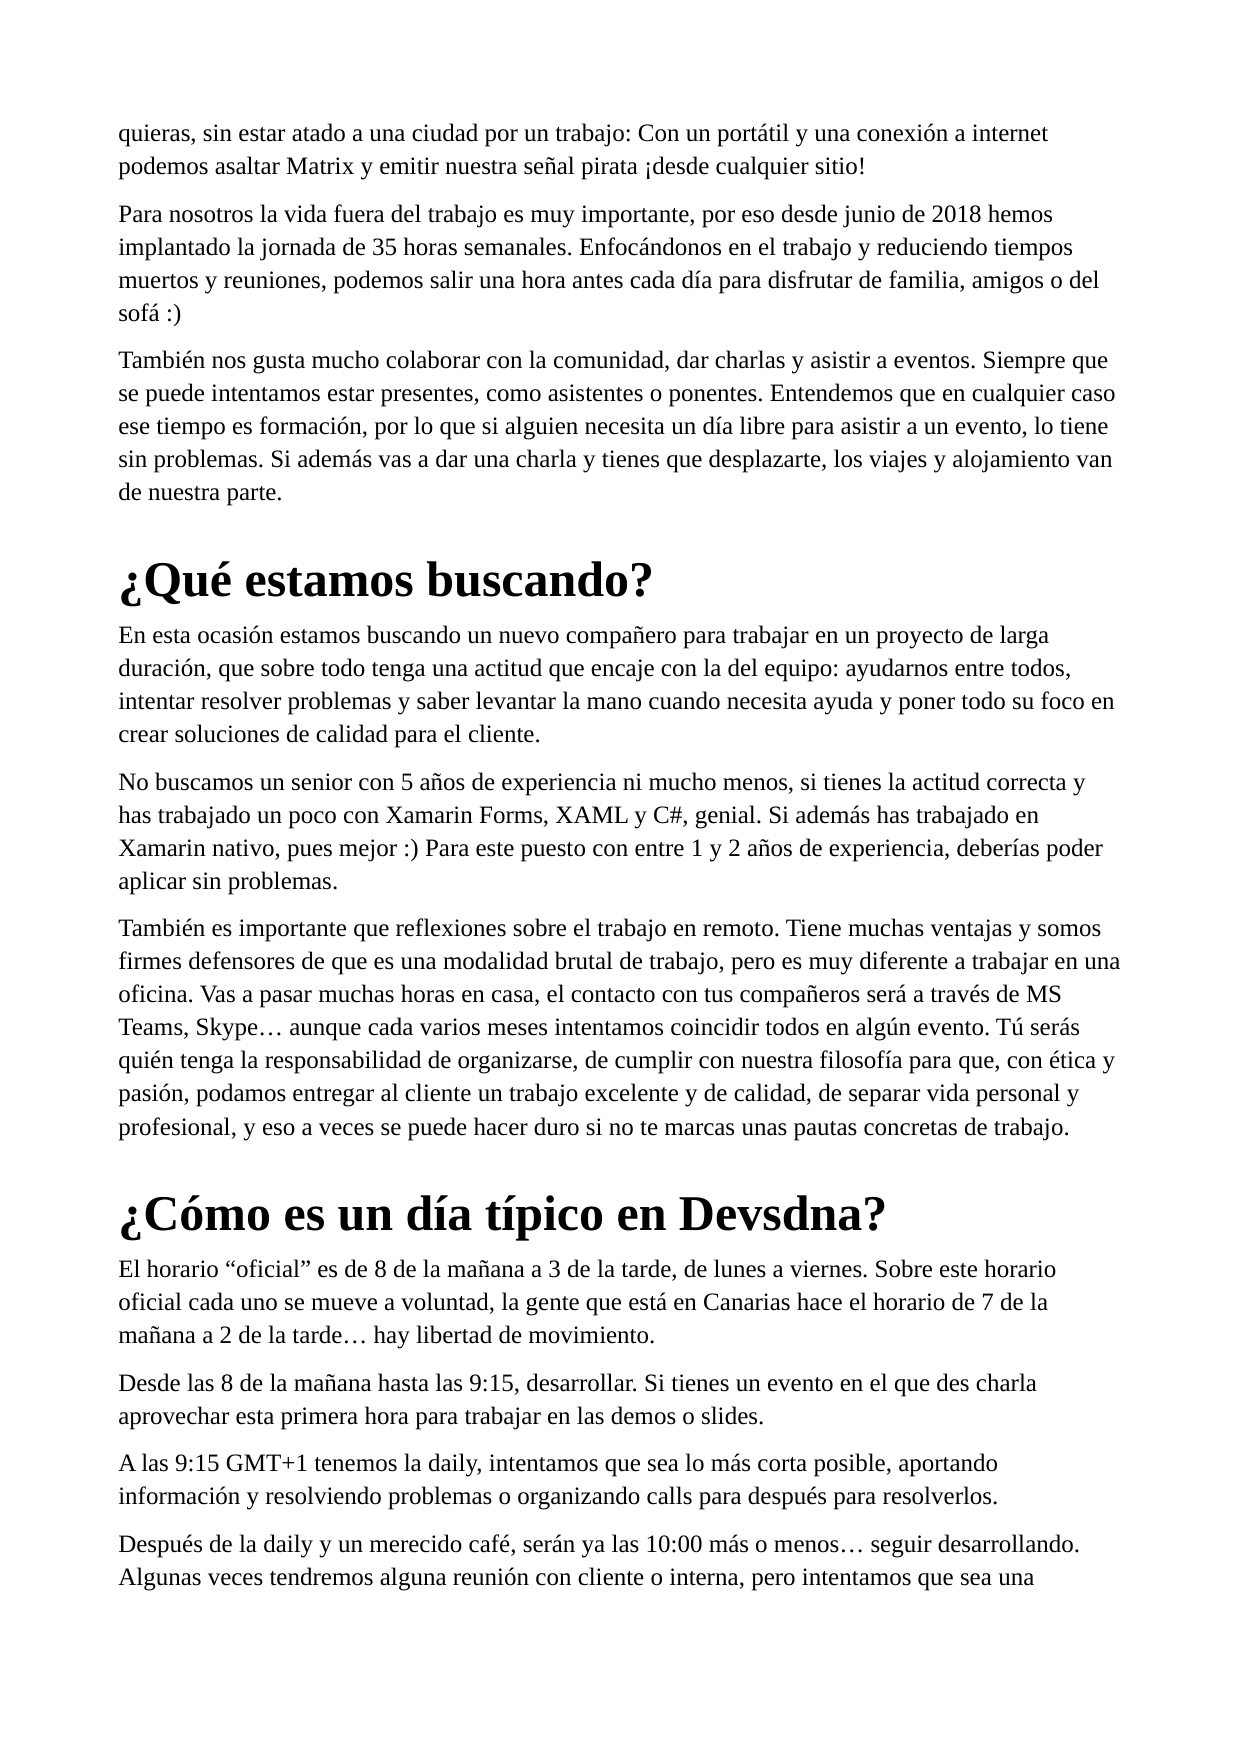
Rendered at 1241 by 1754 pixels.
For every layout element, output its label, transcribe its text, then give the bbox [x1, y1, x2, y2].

text No buscamos un senior con 5 años de experiencia ni mucho menos, si tienes la actitud correcta y has trabajado un poco con Xamarin Forms, XAML y C#, genial. Si además has trabajado en Xamarin nativo, pues mejor :) Para este puesto con entre 1 y 2 años de experiencia, deberías poder aplicar sin problemas. [118, 767, 1122, 894]
subtitle ¿Cómo es un día típico en Devsdna? [118, 1184, 1122, 1242]
text También es importante que reflexiones sobre el trabajo en remoto. Tiene muchas ventajas y somos firmes defensores de que es una modalidad brutal de trabajo, pero es muy diferente a trabajar en una oficina. Vas a pasar muchas horas en casa, el contacto con tus compañeros será a través de MS Teams, Skype… aunque cada varios meses intentamos coincidir todos en algún evento. Tú serás quién tenga la responsabilidad de organizarse, de cumplir con nuestra filosofía para que, con ética y pasión, podamos entregar al cliente un trabajo excelente y de calidad, de separar vida personal y profesional, y eso a veces se puede hacer duro si no te marcas unas pautas concretas de trabajo. [118, 913, 1122, 1140]
text Después de la daily y un merecido café, serán ya las 10:00 más o menos… seguir desarrollando. Algunas veces tendremos alguna reunión con cliente o interna, pero intentamos que sea una [118, 1529, 1122, 1591]
text quieras, sin estar atado a una ciudad por un trabajo: Con un portátil y una conexión a internet podemos asaltar Matrix y emitir nuestra señal pirata ¡desde cualquier sitio! [118, 118, 1122, 180]
subtitle ¿Qué estamos buscando? [118, 550, 1122, 608]
text Para nosotros la vida fuera del trabajo es muy importante, por eso desde junio de 2018 hemos implantado la jornada de 35 horas semanales. Enfocándonos en el trabajo y reduciendo tiempos muertos y reuniones, podemos salir una hora antes cada día para disfrutar de familia, amigos o del sofá :) [118, 199, 1122, 327]
text A las 9:15 GMT+1 tenemos la daily, intentamos que sea lo más corta posible, aportando información y resolviendo problemas o organizando calls para después para resolverlos. [118, 1448, 1122, 1510]
text Desde las 8 de la mañana hasta las 9:15, desarrollar. Si tienes un evento en el que des charla aprovechar esta primera hora para trabajar en las demos o slides. [118, 1368, 1122, 1429]
text También nos gusta mucho colaborar con la comunidad, dar charlas y asistir a eventos. Siempre que se puede intentamos estar presentes, como asistentes o ponentes. Entendemos que en cualquier caso ese tiempo es formación, por lo que si alguien necesita un día libre para asistir a un evento, lo tiene sin problemas. Si además vas a dar una charla y tienes que desplazarte, los viajes y alojamiento van de nuestra parte. [118, 345, 1122, 506]
text En esta ocasión estamos buscando un nuevo compañero para trabajar en un proyecto de larga duración, que sobre todo tenga una actitud que encaje con la del equipo: ayudarnos entre todos, intentar resolver problemas y saber levantar la mano cuando necesita ayuda y poner todo su foco en crear soluciones de calidad para el cliente. [118, 620, 1122, 748]
text El horario “oficial” es de 8 de la mañana a 3 de la tarde, de lunes a viernes. Sobre este horario oficial cada uno se mueve a voluntad, la gente que está en Canarias hace el horario de 7 de la mañana a 2 de la tarde… hay libertad de movimiento. [118, 1254, 1122, 1349]
